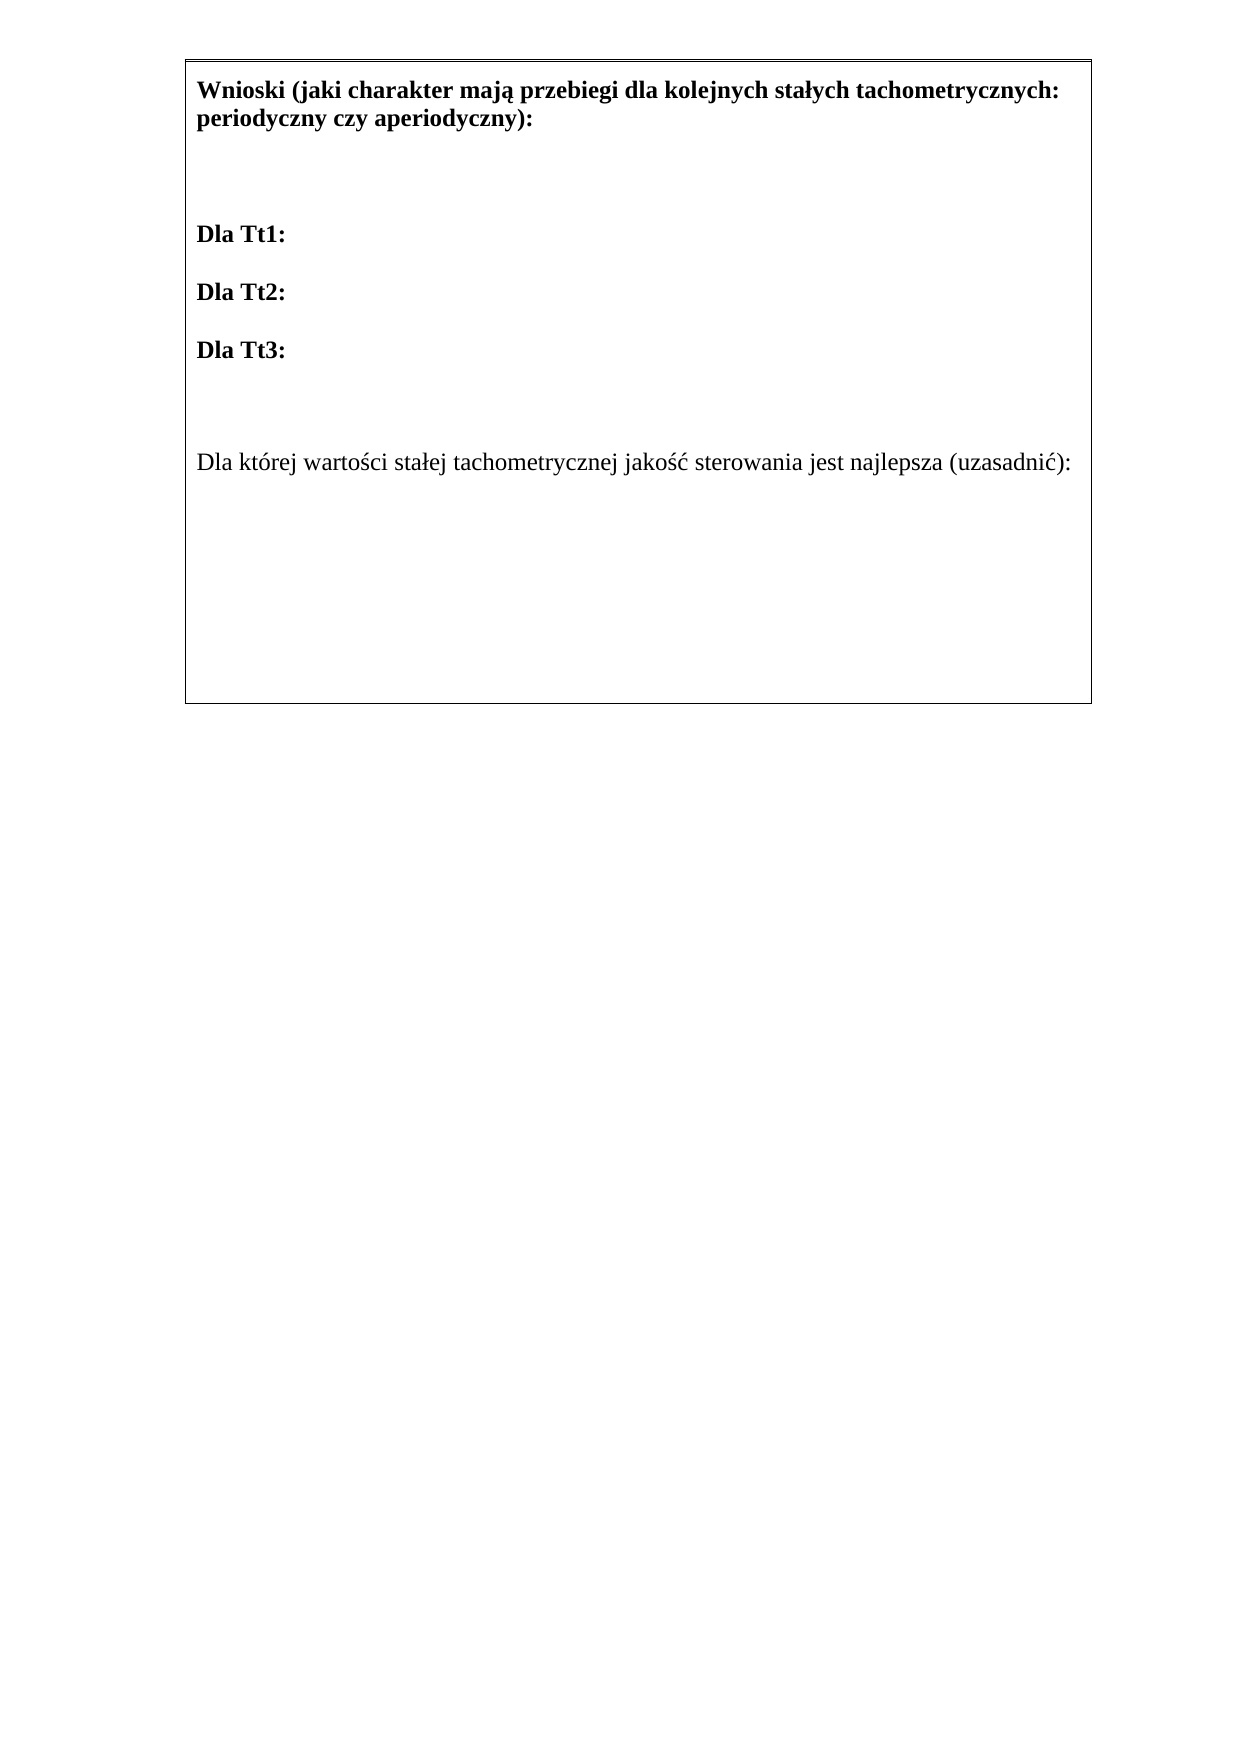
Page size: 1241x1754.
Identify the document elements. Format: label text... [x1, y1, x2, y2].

table_cell Wnioski (jaki charakter mają przebiegi dla kolejnych stałych tachometrycznych: periodyczny czy aperiodyczny): Dla Tt1: Dla Tt2: Dla Tt3: Dla której wartości stałej tachometrycznej jakość sterowania jest najlepsza (uzasadnić): [186, 62, 1091, 703]
